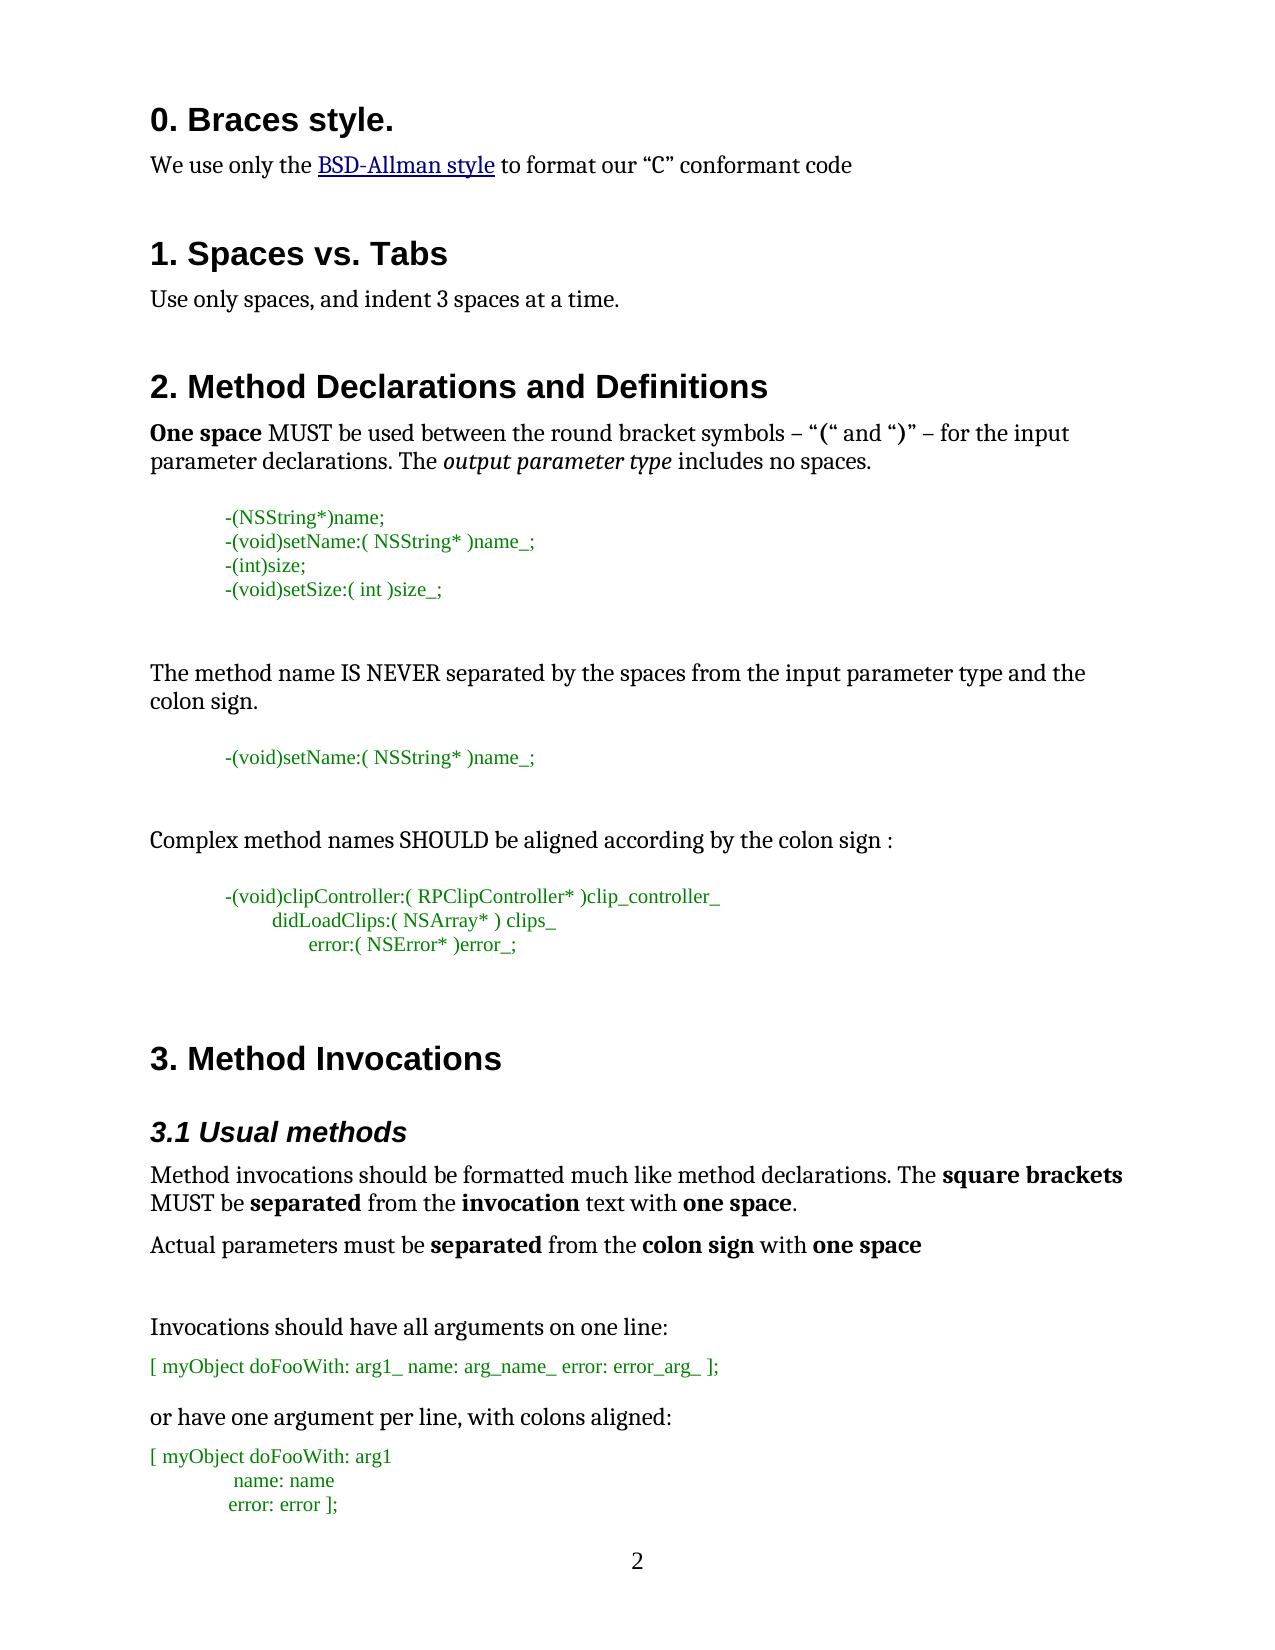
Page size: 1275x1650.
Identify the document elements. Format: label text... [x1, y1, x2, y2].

text -(int)size; [150, 553, 1125, 577]
text didLoadClips:( NSArray* ) clips_ [150, 908, 1125, 932]
text -(void)setName:( NSString* )name_; [150, 529, 1125, 553]
subtitle 0. Braces style. [150, 100, 1125, 139]
text -(void)setSize:( int )size_; [150, 577, 1125, 601]
subtitle 3. Method Invocations [150, 1038, 1125, 1077]
text Actual parameters must be separated from the colon sign with one space [150, 1231, 1125, 1259]
text -(void)setName:( NSString* )name_; [150, 745, 1125, 769]
text or have one argument per line, with colons aligned: [150, 1402, 1125, 1431]
text error:( NSError* )error_; [150, 932, 1125, 956]
text The method name IS NEVER separated by the spaces from the input parameter type and the colon sign. [150, 658, 1125, 716]
text -(void)clipController:( RPClipController* )clip_controller_ [150, 884, 1125, 908]
text One space MUST be used between the round bracket symbols – “(“ and “)” – for the input parameter declarations. The output parameter type includes no spaces. [150, 418, 1125, 476]
text Use only spaces, and indent 3 spaces at a time. [150, 285, 1125, 313]
text [ myObject doFooWith: arg1_ name: arg_name_ error: error_arg_ ]; [150, 1354, 1125, 1378]
subtitle 2. Method Declarations and Definitions [150, 367, 1125, 406]
subtitle 1. Spaces vs. Tabs [150, 234, 1125, 272]
subtitle 3.1 Usual methods [150, 1114, 1125, 1148]
text Invocations should have all arguments on one line: [150, 1313, 1125, 1342]
text Complex method names SHOULD be aligned according by the colon sign : [150, 826, 1125, 855]
text [ myObject doFooWith: arg1 [150, 1444, 1125, 1468]
text name: name [150, 1468, 1125, 1492]
text We use only the BSD-Allman style to format our “C” conformant code [150, 151, 1125, 180]
text Method invocations should be formatted much like method declarations. The square brackets MUST be separated from the invocation text with one space. [150, 1161, 1125, 1218]
text error: error ]; [150, 1492, 1125, 1516]
text -(NSString*)name; [150, 505, 1125, 529]
